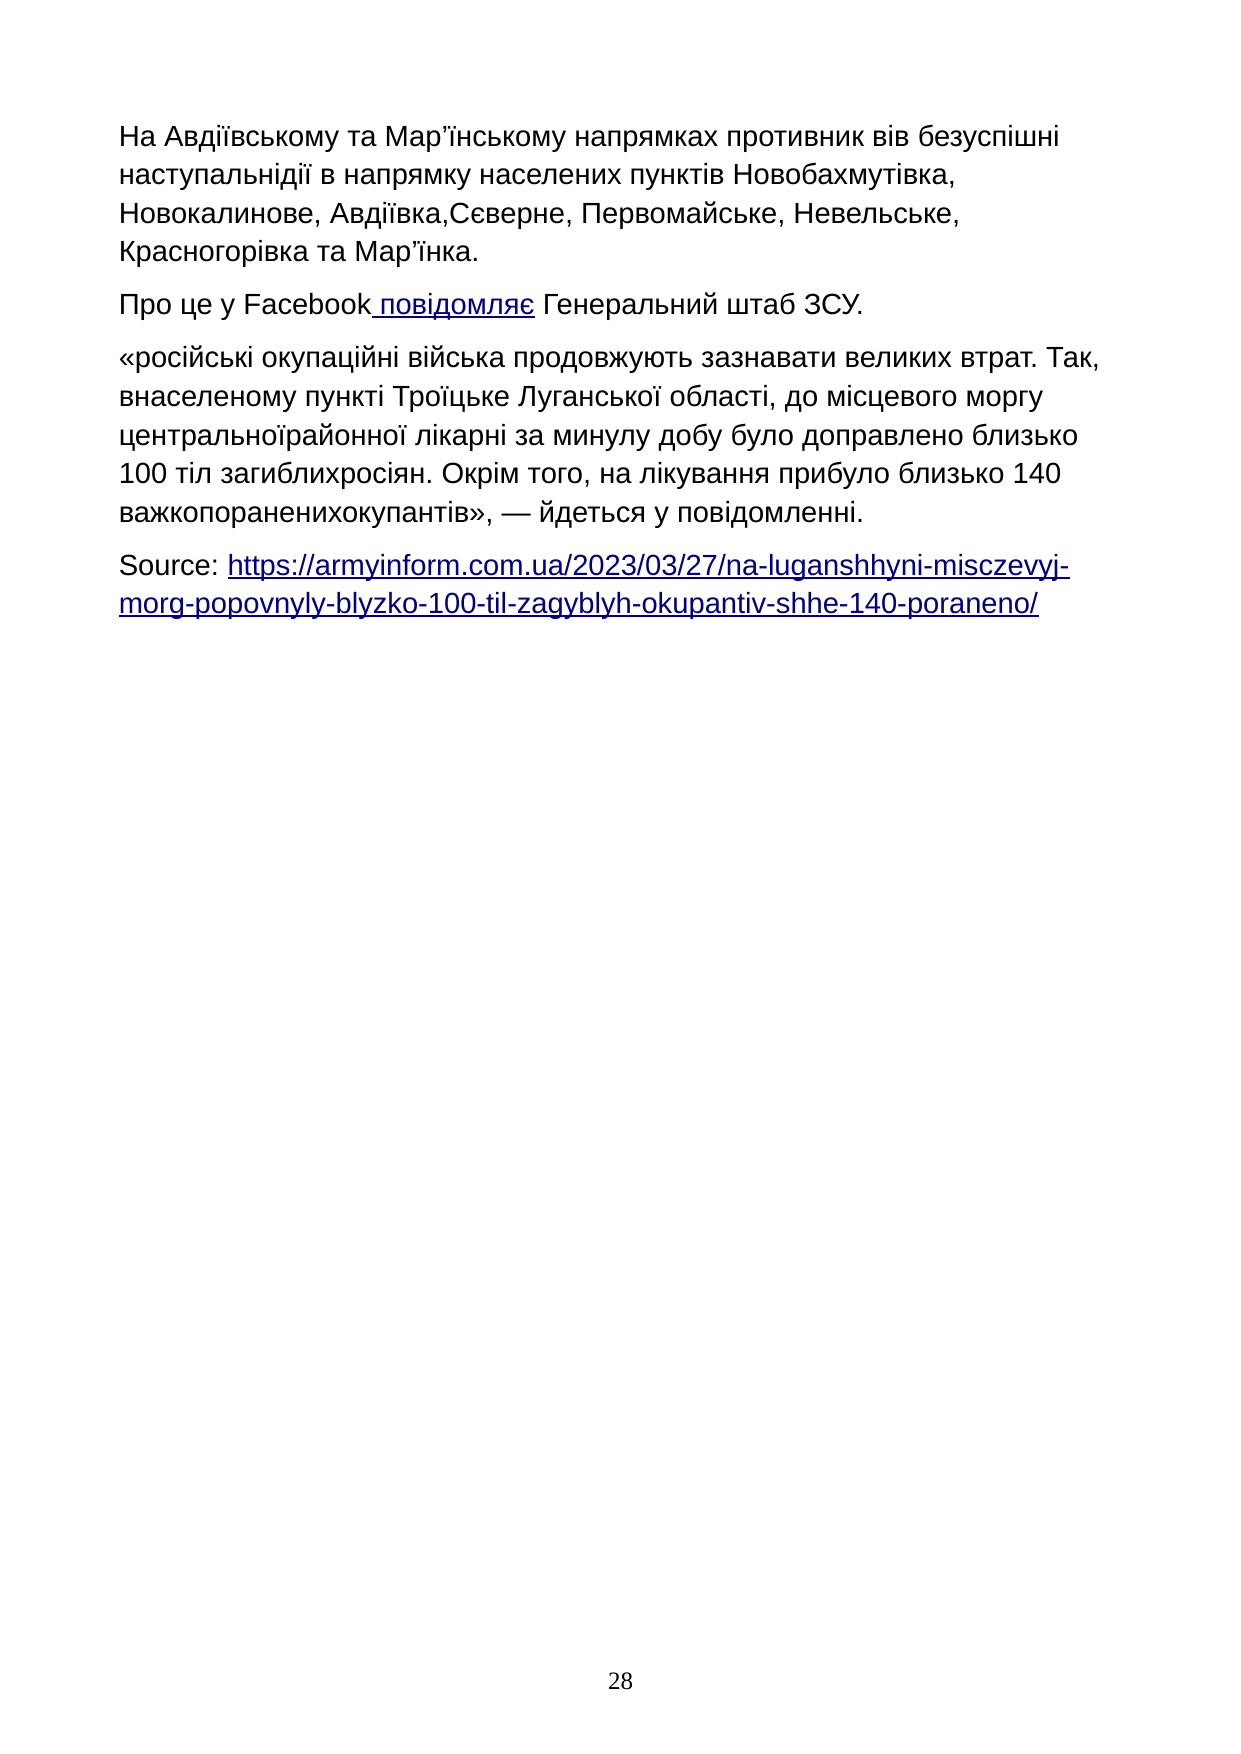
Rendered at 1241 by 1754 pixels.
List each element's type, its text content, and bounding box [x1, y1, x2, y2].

text Source: https://armyinform.com.ua/2023/03/27/na-luganshhyni-misczevyj-morg-popovnyly-blyzko-100-til-zagyblyh-okupantiv-shhe-140-poraneno/ [118, 548, 1122, 620]
text На Авдіївському та Мар’їнському напрямках противник вів безуспішні наступальнідії в напрямку населених пунктів Новобахмутівка, Новокалинове, Авдіївка,Сєверне, Первомайське, Невельське, Красногорівка та Мар’їнка. [118, 118, 1122, 268]
text Про це у Facebook повідомляє Генеральний штаб ЗСУ. [118, 287, 1122, 321]
text «російські окупаційні війська продовжують зазнавати великих втрат. Так, внаселеному пункті Троїцьке Луганської області, до місцевого моргу центральноїрайонної лікарні за минулу добу було доправлено близько 100 тіл загиблихросіян. Окрім того, на лікування прибуло близько 140 важкопораненихокупантів», — йдеться у повідомленні. [118, 340, 1122, 528]
